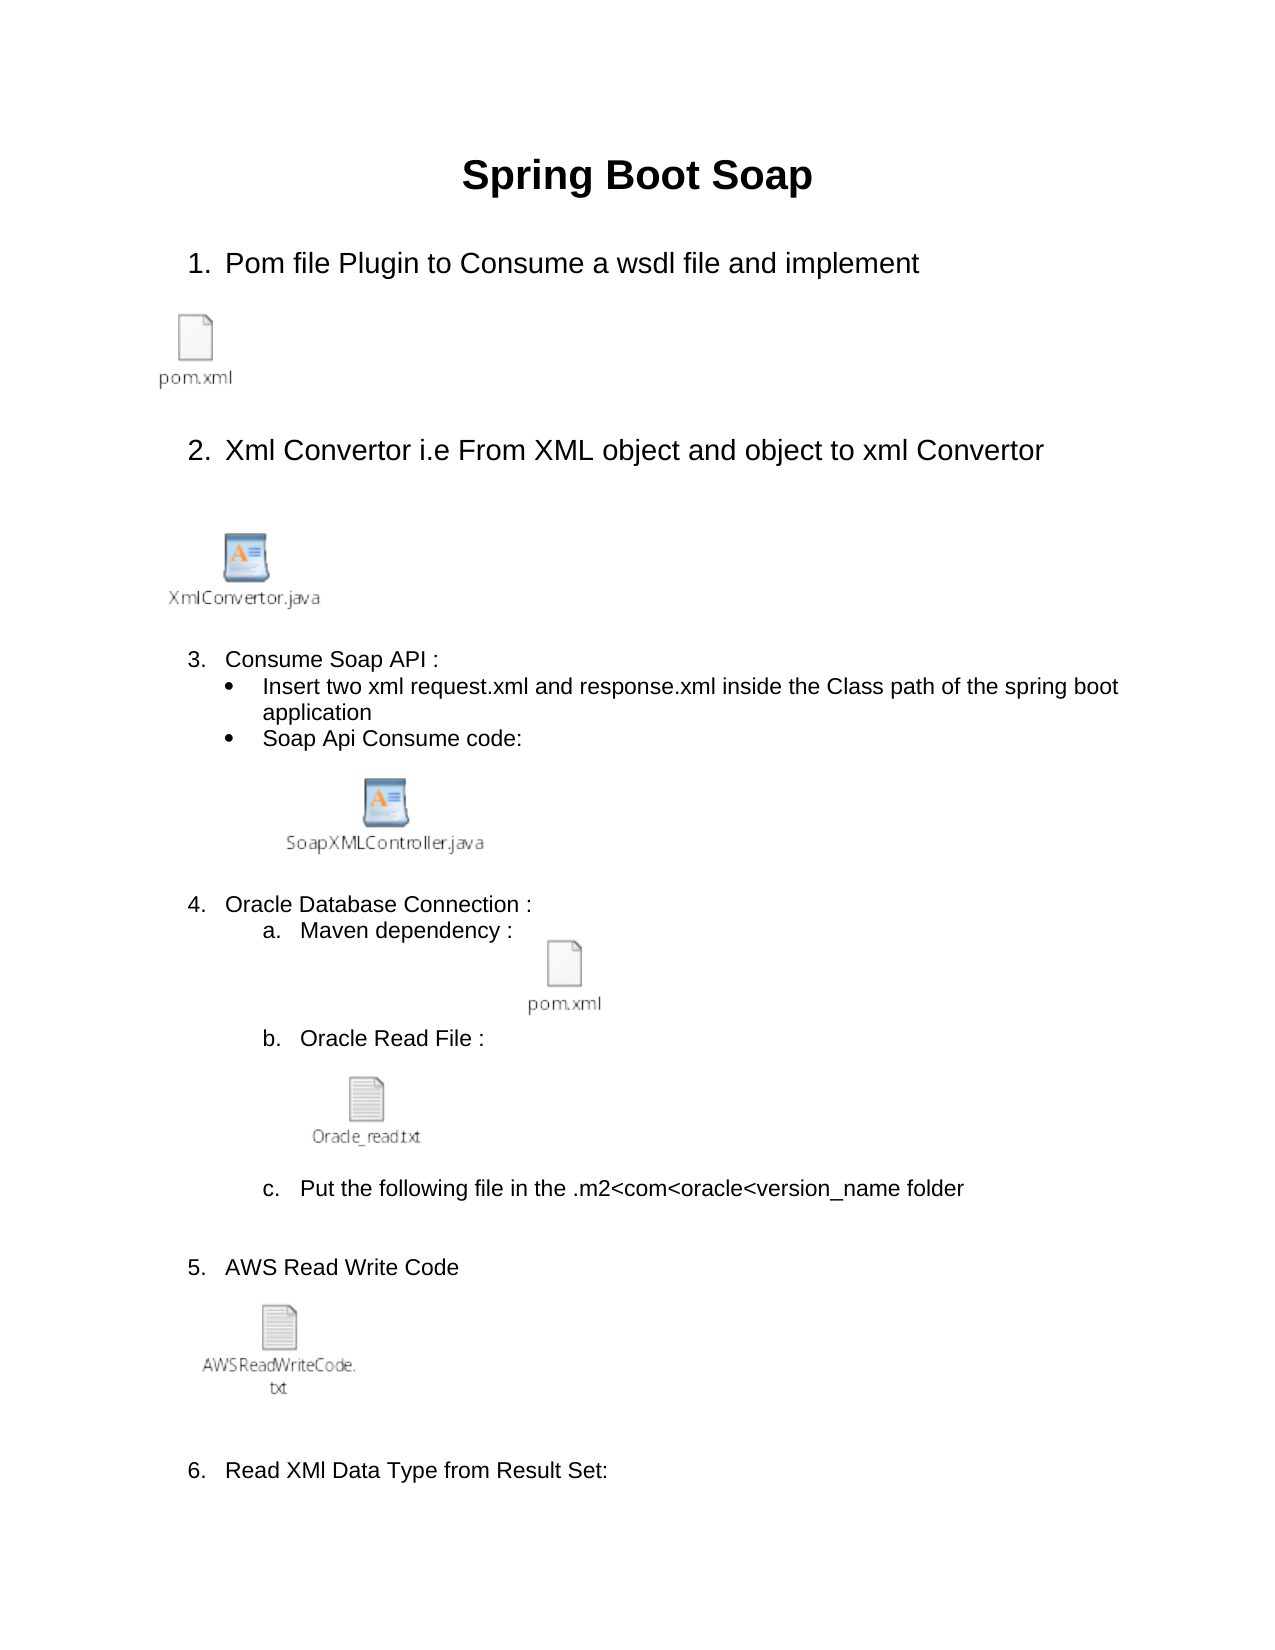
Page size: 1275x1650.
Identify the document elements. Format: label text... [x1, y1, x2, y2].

list Oracle Read File : [262, 1025, 1125, 1052]
list AWS Read Write Code [187, 1254, 1125, 1281]
list Consume Soap API : [187, 646, 1125, 673]
list Pom file Plugin to Consume a wsdl file and implement [187, 246, 1125, 279]
list Read XMl Data Type from Result Set: [187, 1457, 1125, 1483]
list Oracle Database Connection : [187, 891, 1125, 917]
list Soap Api Consume code: [225, 725, 1125, 752]
list Insert two xml request.xml and response.xml inside the Class path of the spring boot application [225, 673, 1125, 725]
list Put the following file in the .m2<com<oracle<version_name folder [262, 1175, 1125, 1201]
text Spring Boot Soap [150, 150, 1125, 198]
list Maven dependency : [262, 917, 1125, 1025]
list Xml Convertor i.e From XML object and object to xml Convertor [187, 433, 1125, 466]
